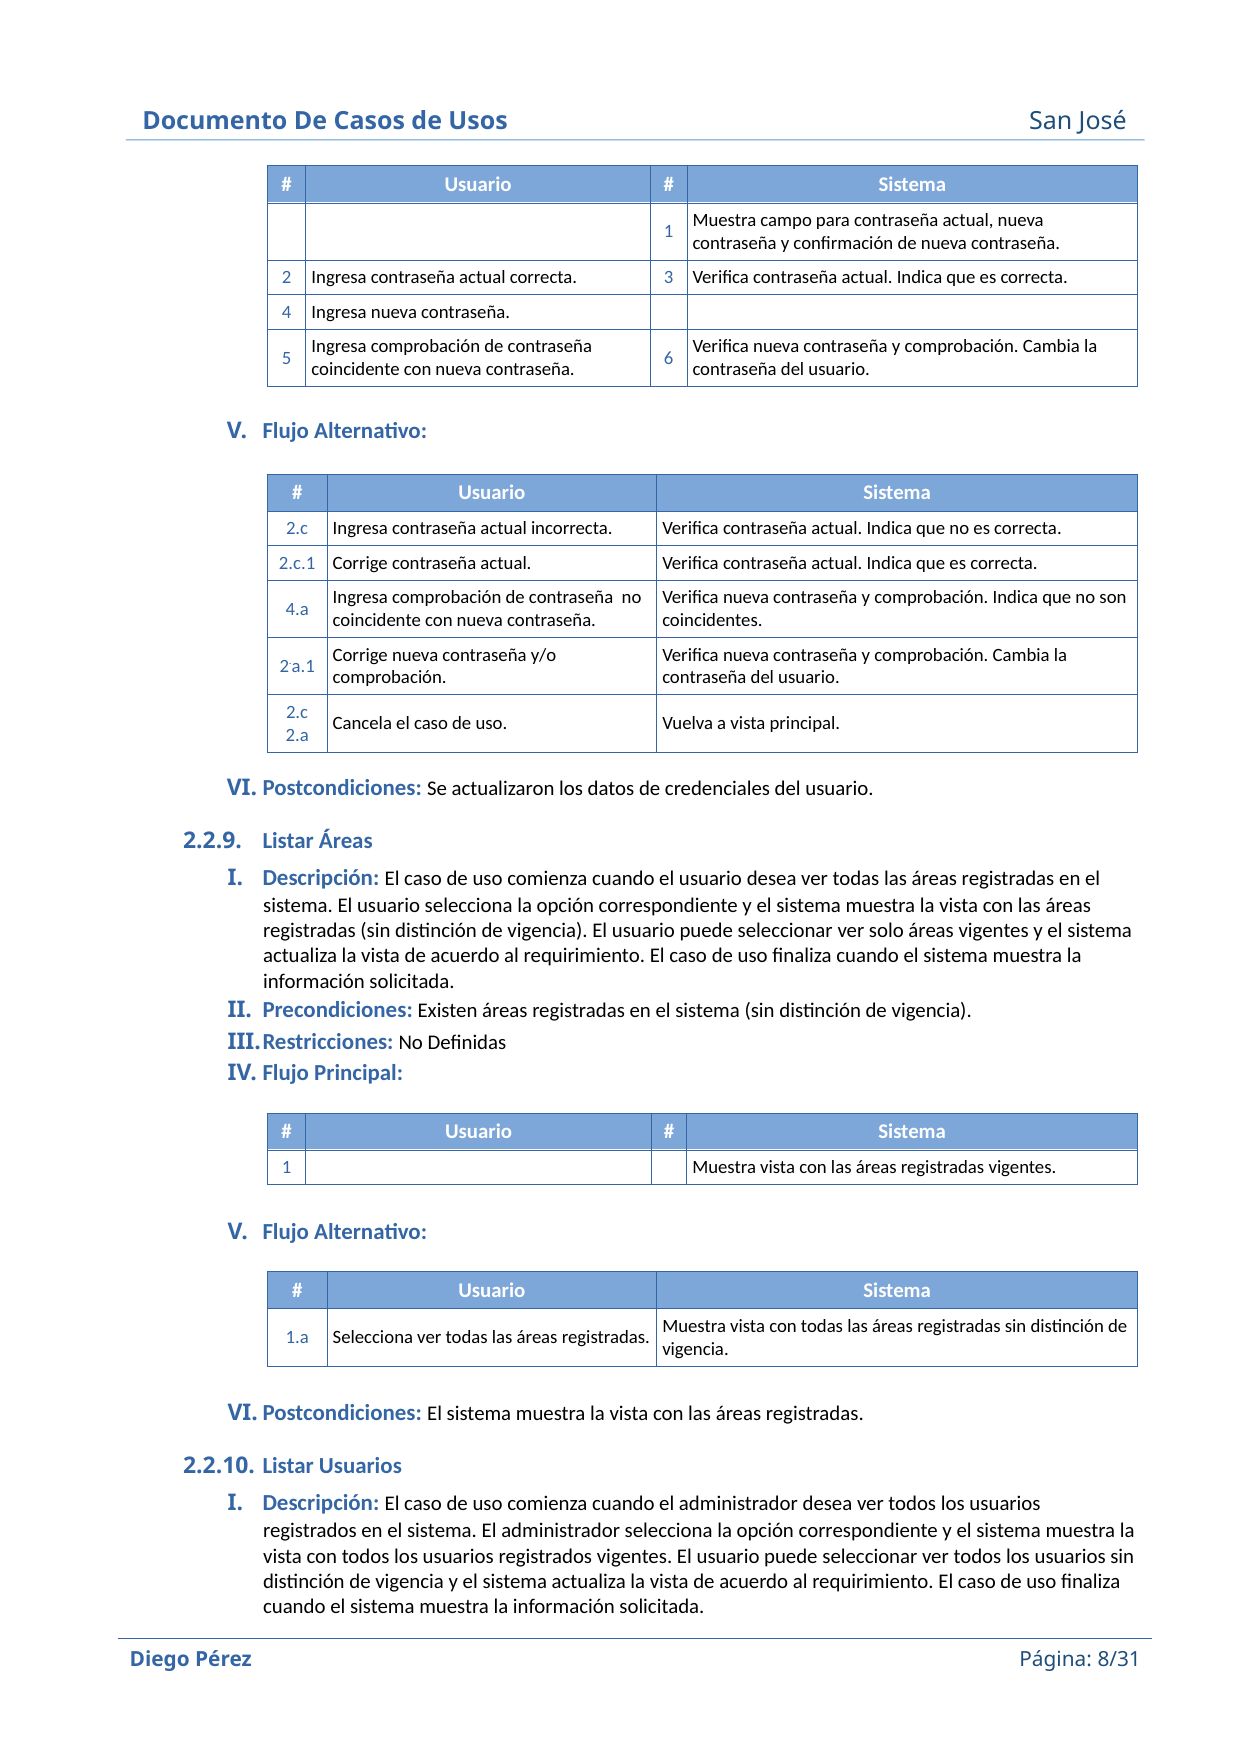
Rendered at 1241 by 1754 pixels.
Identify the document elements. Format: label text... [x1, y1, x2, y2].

table_cell 1.a [268, 1309, 327, 1366]
table_cell [652, 1151, 686, 1184]
table_cell Selecciona ver todas las áreas registradas. [328, 1309, 656, 1366]
table_cell Verifica nueva contraseña y comprobación. Cambia la contraseña del usuario. [688, 330, 1137, 386]
list Restricciones: No Definidas [227, 1025, 1137, 1056]
table_cell [651, 295, 687, 329]
table_cell Muestra vista con las áreas registradas vigentes. [687, 1151, 1137, 1184]
table_cell Ingresa nueva contraseña. [306, 295, 650, 329]
table_header Usuario [328, 1272, 656, 1308]
table_cell Vuelva a vista principal. [657, 695, 1137, 752]
table_cell Verifica contraseña actual. Indica que es correcta. [657, 546, 1137, 579]
table_cell 2.c 2.a [268, 695, 327, 752]
table_cell [688, 295, 1137, 329]
table_header # [652, 1114, 686, 1149]
table_cell 2 [268, 261, 305, 294]
list Flujo Principal: [227, 1056, 1137, 1087]
table_cell 1 [268, 1151, 305, 1184]
table_cell 1 [651, 204, 687, 260]
table_header # [268, 1114, 305, 1149]
subtitle Listar Usuarios [180, 1447, 1140, 1484]
table_cell Cancela el caso de uso. [328, 695, 656, 752]
table_cell Ingresa contraseña actual correcta. [306, 261, 650, 294]
table_cell Ingresa comprobación de contraseña no coincidente con nueva contraseña. [328, 581, 656, 637]
table_header # [268, 475, 327, 511]
list Precondiciones: Existen áreas registradas en el sistema (sin distinción de vigencia). [227, 993, 1137, 1025]
subtitle Listar Áreas [180, 821, 1140, 858]
list Descripción: El caso de uso comienza cuando el administrador desea ver todos los usuarios registrados en el sistema. El administrador selecciona la opción correspondiente y el sistema muestra la vista con todos los usuarios registrados vigentes. El usuario puede seleccionar ver todos los usuarios sin distinción de vigencia y el sistema actualiza la vista de acuerdo al requirimiento. El caso de uso finaliza cuando el sistema muestra la información solicitada. [227, 1486, 1137, 1619]
table_header # [651, 166, 687, 202]
table_cell Verifica contraseña actual. Indica que no es correcta. [657, 512, 1137, 545]
table_cell Muestra campo para contraseña actual, nueva contraseña y confirmación de nueva contraseña. [688, 204, 1137, 260]
list Flujo Alternativo: [227, 414, 1137, 446]
table_cell 2.c [268, 512, 327, 545]
table_cell 3 [651, 261, 687, 294]
list Postcondiciones: Se actualizaron los datos de credenciales del usuario. [227, 771, 1137, 802]
table_cell Corrige contraseña actual. [328, 546, 656, 579]
table_cell Verifica contraseña actual. Indica que es correcta. [688, 261, 1137, 294]
table_cell Corrige nueva contraseña y/o comprobación. [328, 638, 656, 694]
table_cell Ingresa contraseña actual incorrecta. [328, 512, 656, 545]
table_header Sistema [657, 1272, 1137, 1308]
table_cell [268, 204, 305, 260]
table_cell 4.a [268, 581, 327, 637]
table_header # [268, 1272, 327, 1308]
table_header Usuario [306, 166, 650, 202]
table_header # [268, 166, 305, 202]
table_header Sistema [657, 475, 1137, 511]
list Descripción: El caso de uso comienza cuando el usuario desea ver todas las áreas registradas en el sistema. El usuario selecciona la opción correspondiente y el sistema muestra la vista con las áreas registradas (sin distinción de vigencia). El usuario puede seleccionar ver solo áreas vigentes y el sistema actualiza la vista de acuerdo al requirimiento. El caso de uso finaliza cuando el sistema muestra la información solicitada. [227, 861, 1137, 993]
table_header Usuario [328, 475, 656, 511]
table_header Usuario [306, 1114, 651, 1149]
table_cell [306, 1151, 651, 1184]
list Postcondiciones: El sistema muestra la vista con las áreas registradas. [227, 1396, 1137, 1428]
table_cell 5 [268, 330, 305, 386]
list Flujo Alternativo: [227, 1215, 1137, 1246]
table_cell 2.a.1 [268, 638, 327, 694]
table_cell 4 [268, 295, 305, 329]
table_cell Verifica nueva contraseña y comprobación. Cambia la contraseña del usuario. [657, 638, 1137, 694]
table_cell 2.c.1 [268, 546, 327, 579]
table_header Sistema [688, 166, 1137, 202]
table_cell Ingresa comprobación de contraseña coincidente con nueva contraseña. [306, 330, 650, 386]
table_cell 6 [651, 330, 687, 386]
table_cell [306, 204, 650, 260]
table_cell Verifica nueva contraseña y comprobación. Indica que no son coincidentes. [657, 581, 1137, 637]
table_header Sistema [687, 1114, 1137, 1149]
table_cell Muestra vista con todas las áreas registradas sin distinción de vigencia. [657, 1309, 1137, 1366]
